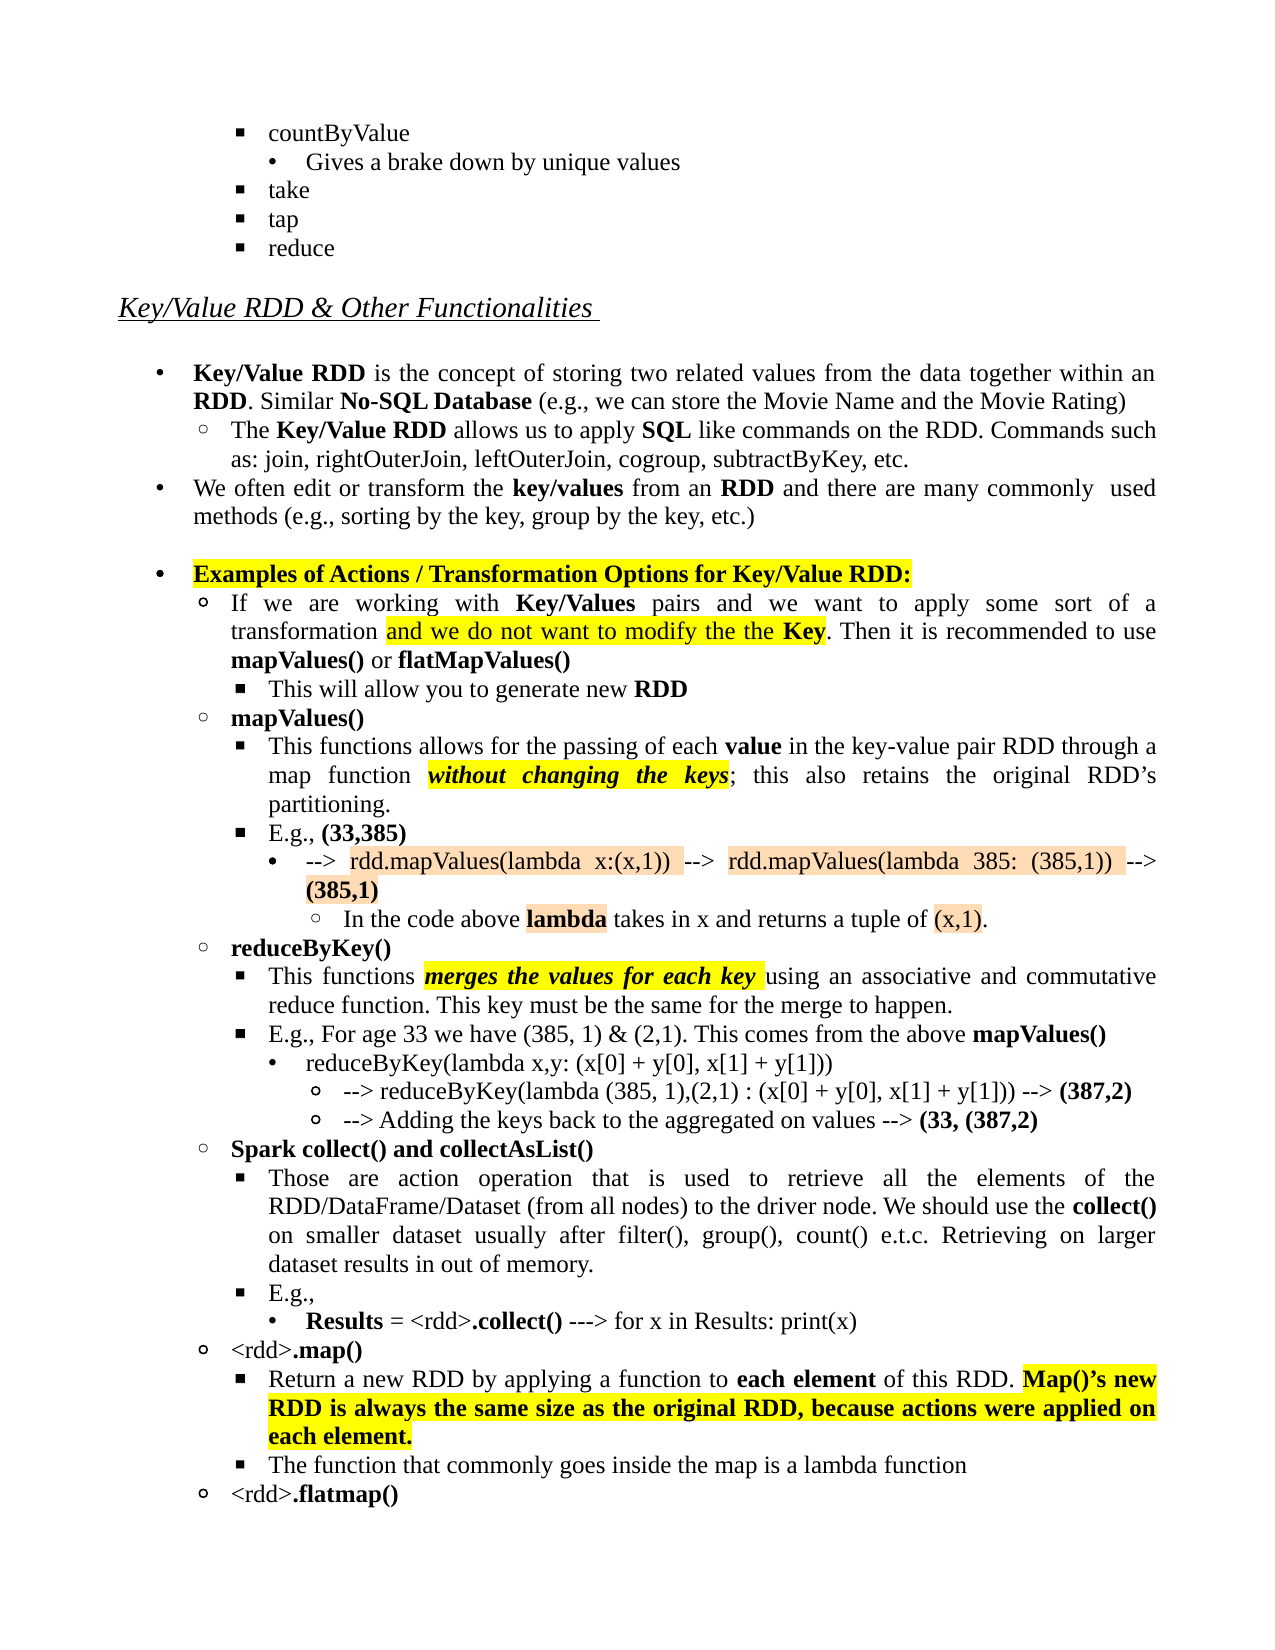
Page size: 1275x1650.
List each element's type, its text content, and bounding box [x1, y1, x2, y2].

list Spark collect() and collectAsList() [193, 1134, 1157, 1163]
list This will allow you to generate new RDD [231, 674, 1157, 703]
list Results = <rdd>.collect() ---> for x in Results: print(x) [268, 1306, 1157, 1335]
list Examples of Actions / Transformation Options for Key/Value RDD: [156, 559, 1157, 588]
list E.g., [231, 1278, 1157, 1306]
list --> reduceByKey(lambda (385, 1),(2,1) : (x[0] + y[0], x[1] + y[1])) --> (387,2) [306, 1076, 1157, 1105]
list mapValues() [193, 703, 1157, 731]
list <rdd>.map() [193, 1335, 1157, 1364]
text Key/Value RDD & Other Functionalities [118, 291, 1157, 324]
list This functions allows for the passing of each value in the key-value pair RDD through a map function without changing the keys; this also retains the original RDD’s partitioning. [231, 731, 1157, 818]
list reduceByKey() [193, 933, 1157, 961]
list The function that commonly goes inside the map is a lambda function [231, 1450, 1157, 1479]
list tap [231, 204, 1157, 233]
list E.g., For age 33 we have (385, 1) & (2,1). This comes from the above mapValues() [231, 1019, 1157, 1048]
list Return a new RDD by applying a function to each element of this RDD. Map()’s new RDD is always the same size as the original RDD, because actions were applied on each element. [231, 1364, 1157, 1450]
list reduce [231, 233, 1157, 262]
list countByValue [231, 118, 1157, 147]
list Gives a brake down by unique values [268, 147, 1157, 176]
list We often edit or transform the key/values from an RDD and there are many commonly used methods (e.g., sorting by the key, group by the key, etc.) [156, 473, 1157, 530]
list The Key/Value RDD allows us to apply SQL like commands on the RDD. Commands such as: join, rightOuterJoin, leftOuterJoin, cogroup, subtractByKey, etc. [193, 415, 1157, 473]
list take [231, 176, 1157, 204]
list <rdd>.flatmap() [193, 1479, 1157, 1508]
list --> rdd.mapValues(lambda x:(x,1)) --> rdd.mapValues(lambda 385: (385,1)) --> (385,1) [268, 846, 1157, 904]
list This functions merges the values for each key using an associative and commutative reduce function. This key must be the same for the merge to happen. [231, 961, 1157, 1019]
list --> Adding the keys back to the aggregated on values --> (33, (387,2) [306, 1105, 1157, 1134]
list reduceByKey(lambda x,y: (x[0] + y[0], x[1] + y[1])) [268, 1048, 1157, 1076]
list If we are working with Key/Values pairs and we want to apply some sort of a transformation and we do not want to modify the the Key. Then it is recommended to use mapValues() or flatMapValues() [193, 588, 1157, 674]
list In the code above lambda takes in x and returns a tuple of (x,1). [306, 904, 1157, 933]
list Key/Value RDD is the concept of storing two related values from the data together within an RDD. Similar No-SQL Database (e.g., we can store the Movie Name and the Movie Rating) [156, 358, 1157, 415]
list E.g., (33,385) [231, 818, 1157, 846]
list Those are action operation that is used to retrieve all the elements of the RDD/DataFrame/Dataset (from all nodes) to the driver node. We should use the collect() on smaller dataset usually after filter(), group(), count() e.t.c. Retrieving on larger dataset results in out of memory. [231, 1163, 1157, 1278]
